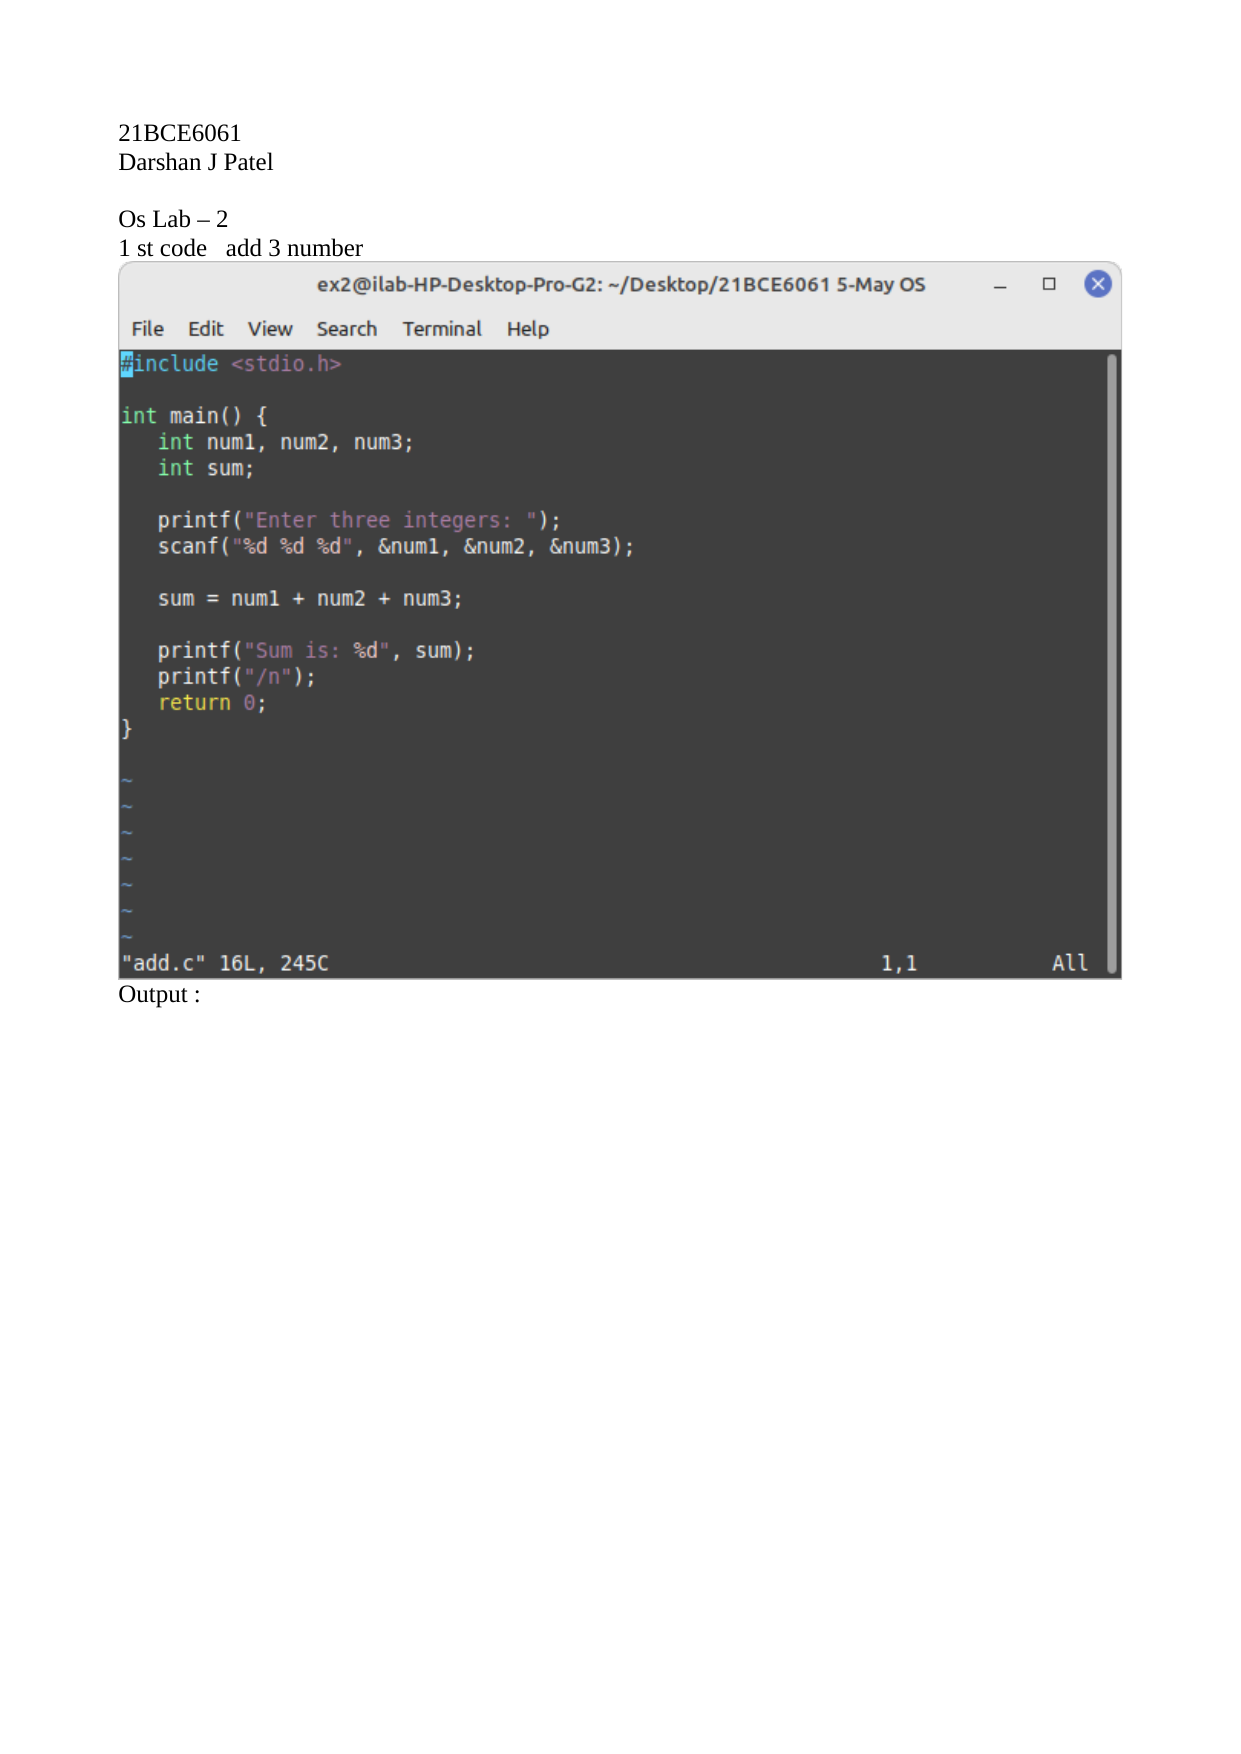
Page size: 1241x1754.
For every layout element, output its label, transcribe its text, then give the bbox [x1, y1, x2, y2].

text Os Lab – 2 [118, 204, 1122, 233]
text 21BCE6061 [118, 118, 1122, 147]
picture [118, 261, 1123, 980]
text 1 st code add 3 number [118, 233, 1122, 261]
text Darshan J Patel [118, 147, 1122, 176]
text Output : [118, 980, 1122, 1008]
